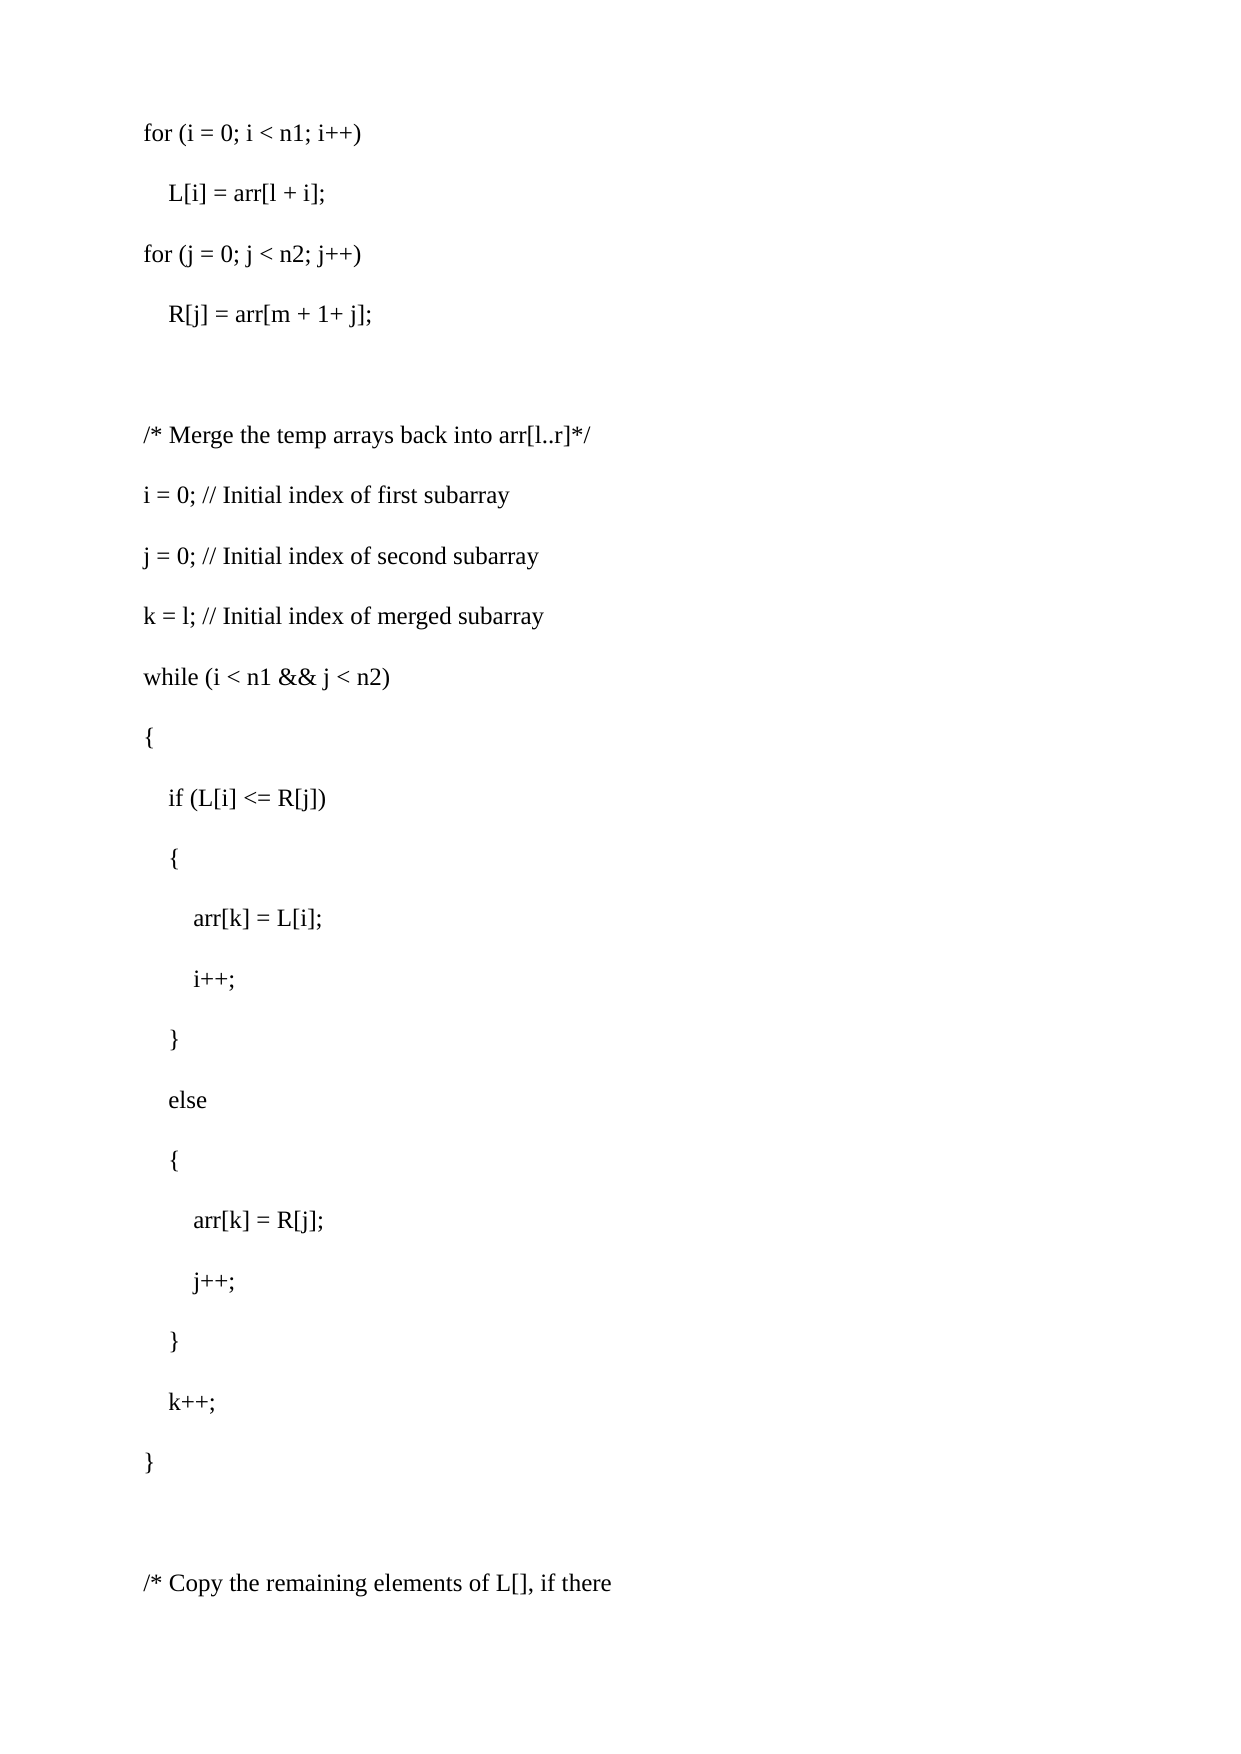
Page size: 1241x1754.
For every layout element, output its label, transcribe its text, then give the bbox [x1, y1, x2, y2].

text } [118, 1024, 1122, 1053]
text for (j = 0; j < n2; j++) [118, 239, 1122, 268]
text } [118, 1447, 1122, 1476]
text if (L[i] <= R[j]) [118, 783, 1122, 811]
text /* Copy the remaining elements of L[], if there [118, 1568, 1122, 1597]
text L[i] = arr[l + i]; [118, 178, 1122, 207]
text { [118, 843, 1122, 872]
text j = 0; // Initial index of second subarray [118, 541, 1122, 570]
text k = l; // Initial index of merged subarray [118, 601, 1122, 630]
text { [118, 722, 1122, 751]
text i = 0; // Initial index of first subarray [118, 481, 1122, 509]
text { [118, 1145, 1122, 1174]
text arr[k] = R[j]; [118, 1206, 1122, 1234]
text arr[k] = L[i]; [118, 903, 1122, 932]
text k++; [118, 1387, 1122, 1416]
text while (i < n1 && j < n2) [118, 662, 1122, 691]
text else [118, 1085, 1122, 1113]
text } [118, 1326, 1122, 1355]
text j++; [118, 1266, 1122, 1295]
text for (i = 0; i < n1; i++) [118, 118, 1122, 147]
text R[j] = arr[m + 1+ j]; [118, 299, 1122, 328]
text /* Merge the temp arrays back into arr[l..r]*/ [118, 420, 1122, 449]
text i++; [118, 964, 1122, 993]
